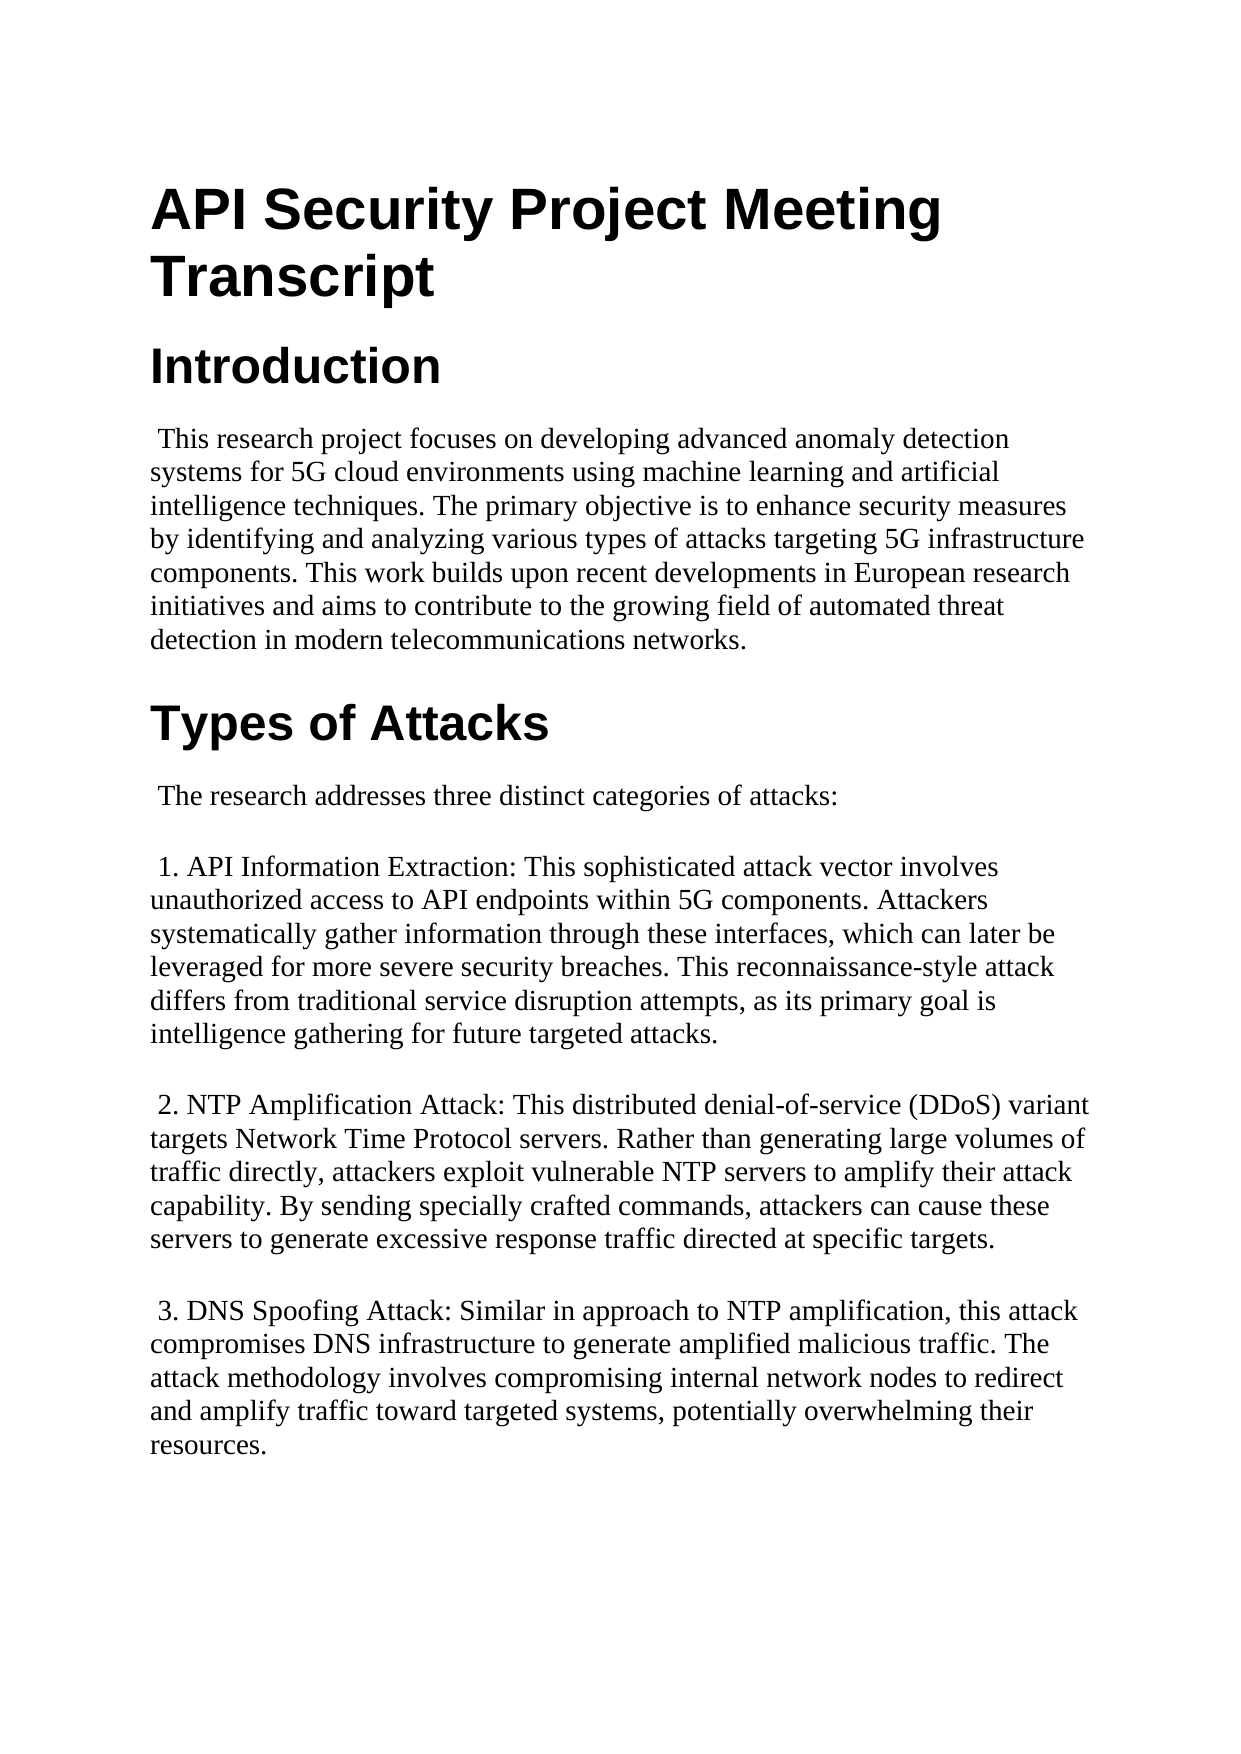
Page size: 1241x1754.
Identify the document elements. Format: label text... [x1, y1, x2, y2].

subtitle Types of Attacks [150, 693, 1090, 751]
text 2. NTP Amplification Attack: This distributed denial-of-service (DDoS) variant targets Network Time Protocol servers. Rather than generating large volumes of traffic directly, attackers exploit vulnerable NTP servers to amplify their attack capability. By sending specially crafted commands, attackers can cause these servers to generate excessive response traffic directed at specific targets. [150, 1087, 1090, 1255]
text This research project focuses on developing advanced anomaly detection systems for 5G cloud environments using machine learning and artificial intelligence techniques. The primary objective is to enhance security measures by identifying and analyzing various types of attacks targeting 5G infrastructure components. This work builds upon recent developments in European research initiatives and aims to contribute to the growing field of automated threat detection in modern telecommunications networks. [150, 421, 1090, 656]
text 1. API Information Extraction: This sophisticated attack vector involves unauthorized access to API endpoints within 5G components. Attackers systematically gather information through these interfaces, which can later be leveraged for more severe security breaches. This reconnaissance-style attack differs from traditional service disruption attempts, as its primary goal is intelligence gathering for future targeted attacks. [150, 849, 1090, 1050]
title API Security Project Meeting Transcript [150, 175, 1090, 309]
subtitle Introduction [150, 336, 1090, 394]
text The research addresses three distinct categories of attacks: [150, 778, 1090, 811]
text 3. DNS Spoofing Attack: Similar in approach to NTP amplification, this attack compromises DNS infrastructure to generate amplified malicious traffic. The attack methodology involves compromising internal network nodes to redirect and amplify traffic toward targeted systems, potentially overwhelming their resources. [150, 1293, 1090, 1460]
